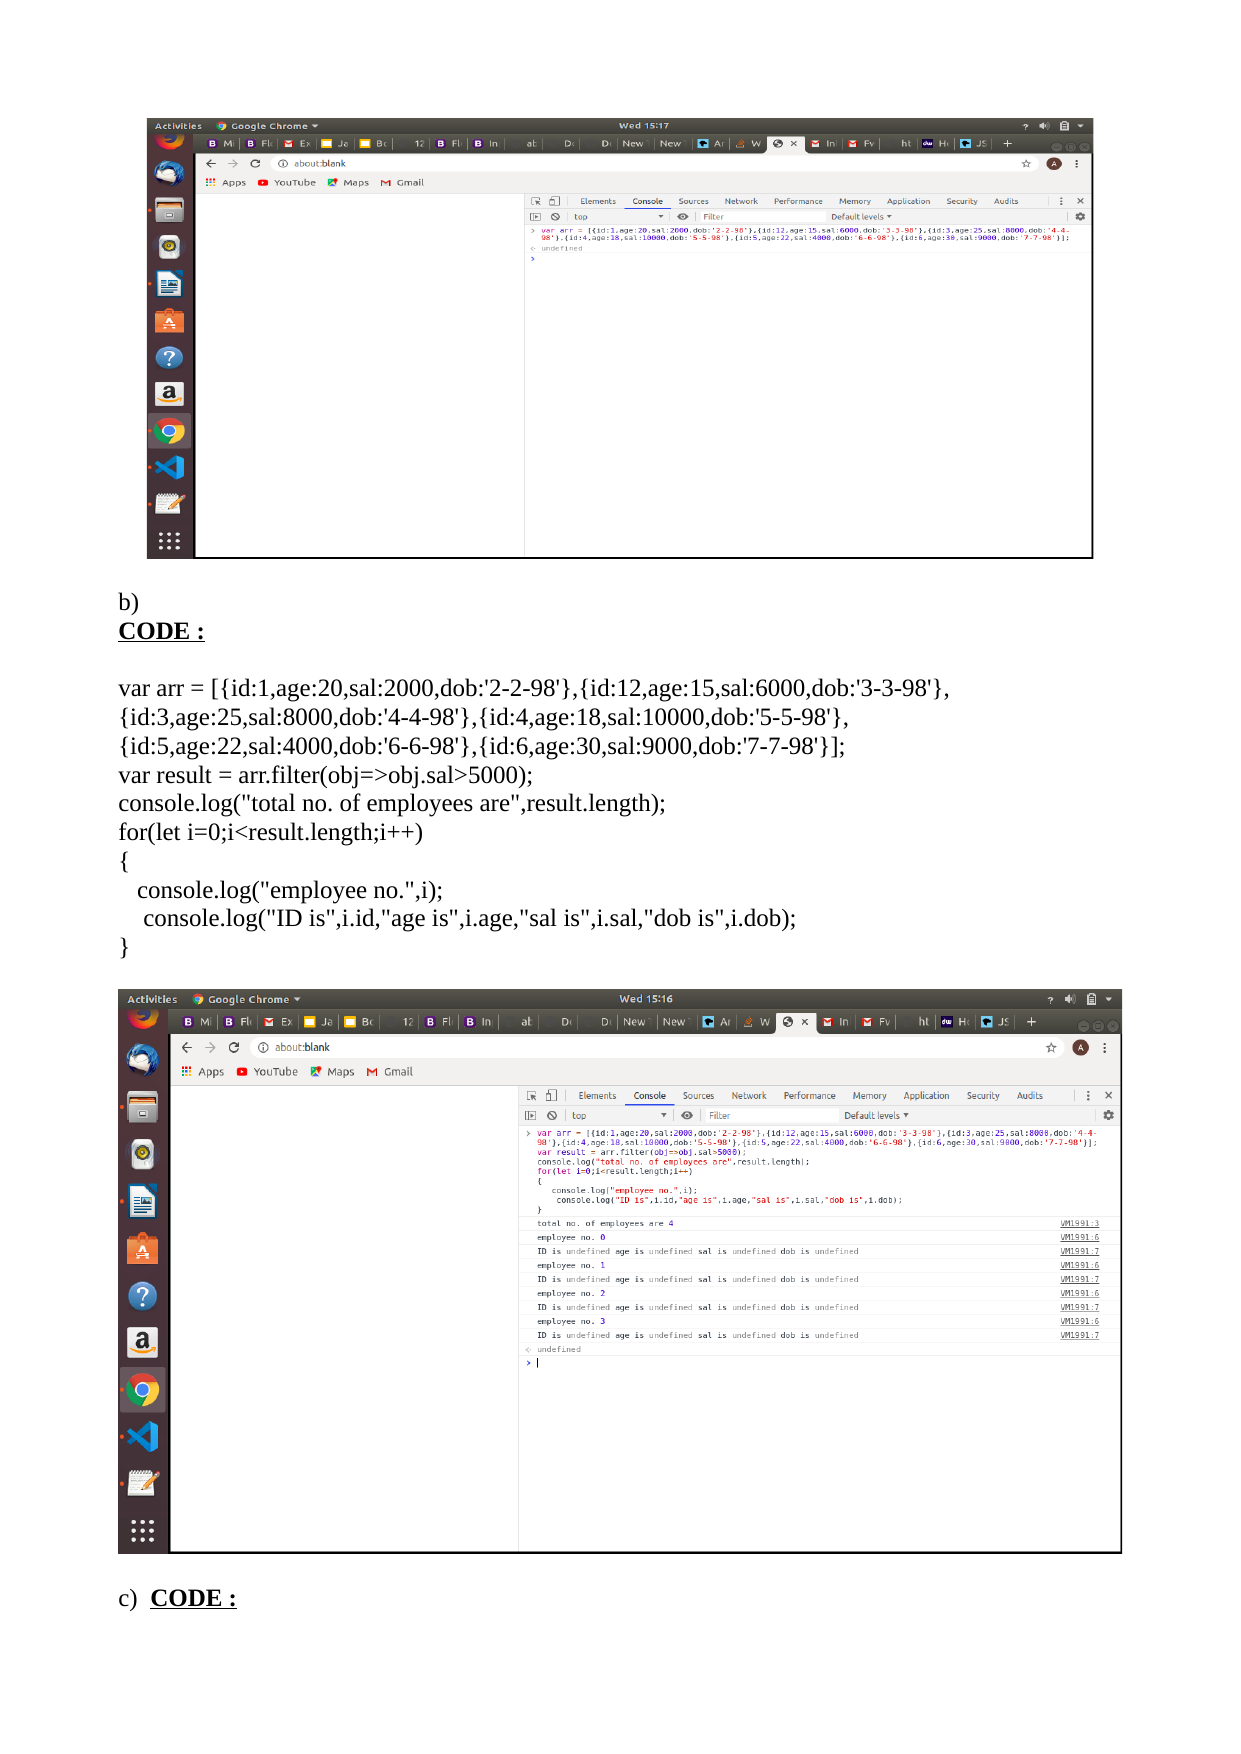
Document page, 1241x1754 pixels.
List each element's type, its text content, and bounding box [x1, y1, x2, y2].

text console.log("ID is",i.id,"age is",i.age,"sal is",i.sal,"dob is",i.dob); [118, 903, 1122, 932]
picture [118, 989, 1123, 1554]
text } [118, 932, 1122, 961]
text console.log("total no. of employees are",result.length); [118, 788, 1122, 817]
text console.log("employee no.",i); [118, 875, 1122, 903]
text CODE : [118, 616, 1122, 645]
picture [146, 118, 1094, 559]
text { [118, 846, 1122, 875]
text c) CODE : [118, 1583, 1122, 1612]
text var result = arr.filter(obj=>obj.sal>5000); [118, 760, 1122, 788]
text for(let i=0;i<result.length;i++) [118, 817, 1122, 846]
text var arr = [{id:1,age:20,sal:2000,dob:'2-2-98'},{id:12,age:15,sal:6000,dob:'3-3-98'},{id:3,age:25,sal:8000,dob:'4-4-98'},{id:4,age:18,sal:10000,dob:'5-5-98'},{id:5,age:22,sal:4000,dob:'6-6-98'},{id:6,age:30,sal:9000,dob:'7-7-98'}]; [118, 673, 1122, 760]
text b) [118, 587, 1122, 616]
